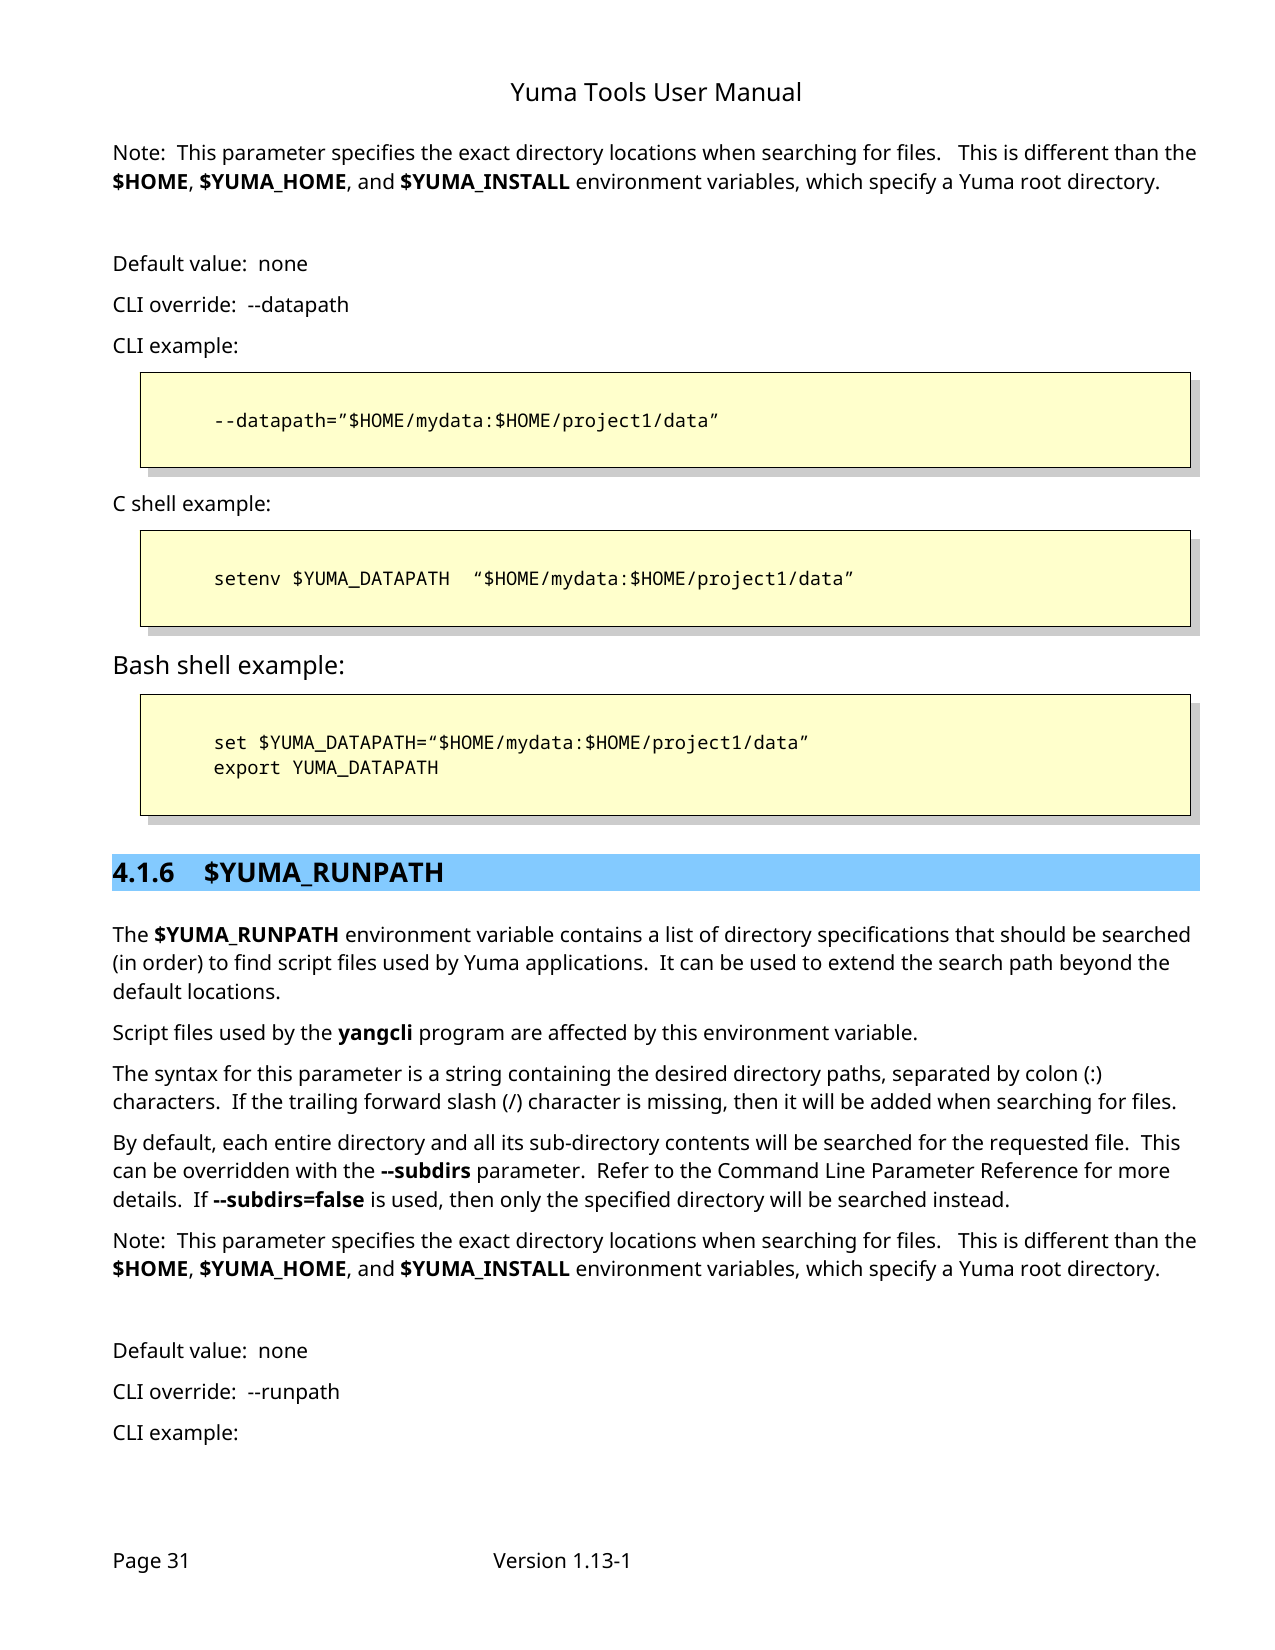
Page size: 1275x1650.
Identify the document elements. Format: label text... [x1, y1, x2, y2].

text C shell example: [112, 489, 1200, 518]
subtitle $YUMA_RUNPATH [112, 854, 1200, 891]
text By default, each entire directory and all its sub-directory contents will be searched for the requested file. This can be overridden with the --subdirs parameter. Refer to the Command Line Parameter Reference for more details. If --subdirs=false is used, then only the specified directory will be searched instead. [112, 1128, 1200, 1213]
text Note: This parameter specifies the exact directory locations when searching for files. This is different than the $HOME, $YUMA_HOME, and $YUMA_INSTALL environment variables, which specify a Yuma root directory. [112, 138, 1200, 195]
text The syntax for this parameter is a string containing the desired directory paths, separated by colon (:) characters. If the trailing forward slash (/) character is missing, then it will be added when searching for files. [112, 1059, 1200, 1116]
text CLI override: --runpath [112, 1377, 1200, 1406]
text setenv $YUMA_DATAPATH “$HOME/mydata:$HOME/project1/data” [141, 531, 1190, 626]
text The $YUMA_RUNPATH environment variable contains a list of directory specifications that should be searched (in order) to find script files used by Yuma applications. It can be used to extend the search path beyond the default locations. [112, 920, 1200, 1005]
text Script files used by the yangcli program are affected by this environment variable. [112, 1018, 1200, 1046]
text set $YUMA_DATAPATH=“$HOME/mydata:$HOME/project1/data” export YUMA_DATAPATH [141, 695, 1190, 815]
text Default value: none [112, 249, 1200, 277]
text --datapath=”$HOME/mydata:$HOME/project1/data” [141, 373, 1190, 467]
text CLI example: [112, 1418, 1200, 1446]
text CLI example: [112, 331, 1200, 359]
text CLI override: --datapath [112, 290, 1200, 318]
text Default value: none [112, 1336, 1200, 1364]
text Bash shell example: [112, 648, 1200, 682]
text Note: This parameter specifies the exact directory locations when searching for files. This is different than the $HOME, $YUMA_HOME, and $YUMA_INSTALL environment variables, which specify a Yuma root directory. [112, 1226, 1200, 1283]
